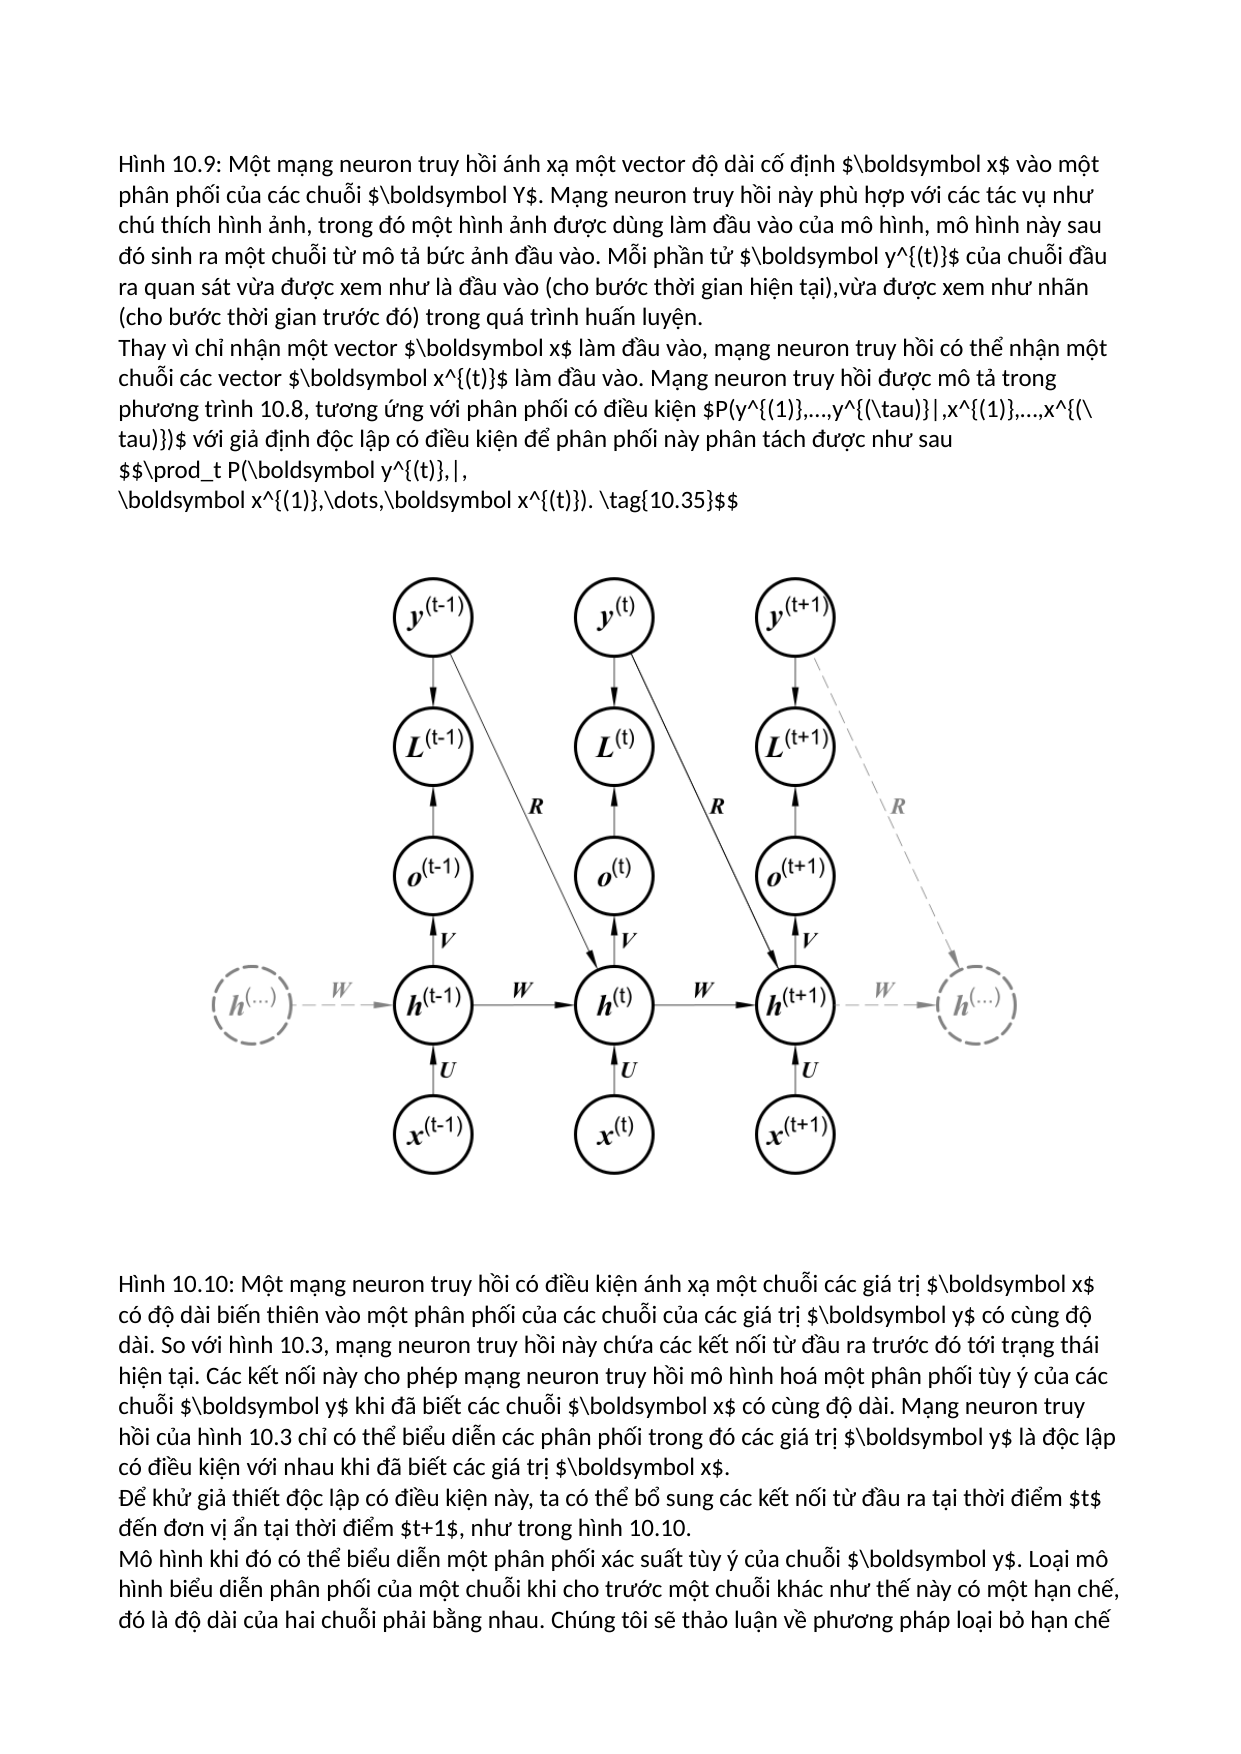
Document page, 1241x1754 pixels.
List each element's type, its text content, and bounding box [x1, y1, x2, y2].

text Thay vì chỉ nhận một vector $\boldsymbol x$ làm đầu vào, mạng neuron truy hồi có thể nhận một chuỗi các vector $\boldsymbol x^{(t)}$ làm đầu vào. Mạng neuron truy hồi được mô tả trong phương trình 10.8, tương ứng với phân phối có điều kiện $P(y^{(1)},…,y^{(\tau)}|,x^{(1)},…,x^{(\tau)})$ với giả định độc lập có điều kiện để phân phối này phân tách được như sau [118, 332, 1122, 454]
text Để khử giả thiết độc lập có điều kiện này, ta có thể bổ sung các kết nối từ đầu ra tại thời điểm $t$ đến đơn vị ẩn tại thời điểm $t+1$, như trong hình 10.10. [118, 1482, 1122, 1543]
text Hình 10.9: Một mạng neuron truy hồi ánh xạ một vector độ dài cố định $\boldsymbol x$ vào một phân phối của các chuỗi $\boldsymbol Y$. Mạng neuron truy hồi này phù hợp với các tác vụ như chú thích hình ảnh, trong đó một hình ảnh được dùng làm đầu vào của mô hình, mô hình này sau đó sinh ra một chuỗi từ mô tả bức ảnh đầu vào. Mỗi phần tử $\boldsymbol y^{(t)}$ của chuỗi đầu ra quan sát vừa được xem như là đầu vào (cho bước thời gian hiện tại),vừa được xem như nhãn (cho bước thời gian trước đó) trong quá trình huấn luyện. [118, 149, 1122, 332]
text $$\prod_t P(\boldsymbol y^{(t)},|, [118, 454, 1122, 484]
text Mô hình khi đó có thể biểu diễn một phân phối xác suất tùy ý của chuỗi $\boldsymbol y$. Loại mô hình biểu diễn phân phối của một chuỗi khi cho trước một chuỗi khác như thế này có một hạn chế, đó là độ dài của hai chuỗi phải bằng nhau. Chúng tôi sẽ thảo luận về phương pháp loại bỏ hạn chế [118, 1543, 1122, 1634]
text Hình 10.10: Một mạng neuron truy hồi có điều kiện ánh xạ một chuỗi các giá trị $\boldsymbol x$ có độ dài biến thiên vào một phân phối của các chuỗi của các giá trị $\boldsymbol y$ có cùng độ dài. So với hình 10.3, mạng neuron truy hồi này chứa các kết nối từ đầu ra trước đó tới trạng thái hiện tại. Các kết nối này cho phép mạng neuron truy hồi mô hình hoá một phân phối tùy ý của các chuỗi $\boldsymbol y$ khi đã biết các chuỗi $\boldsymbol x$ có cùng độ dài. Mạng neuron truy hồi của hình 10.3 chỉ có thể biểu diễn các phân phối trong đó các giá trị $\boldsymbol y$ là độc lập có điều kiện với nhau khi đã biết các giá trị $\boldsymbol x$. [118, 1268, 1122, 1482]
picture [127, 515, 1113, 1238]
text \boldsymbol x^{(1)},\dots,\boldsymbol x^{(t)}). \tag{10.35}$$ [118, 484, 1122, 515]
